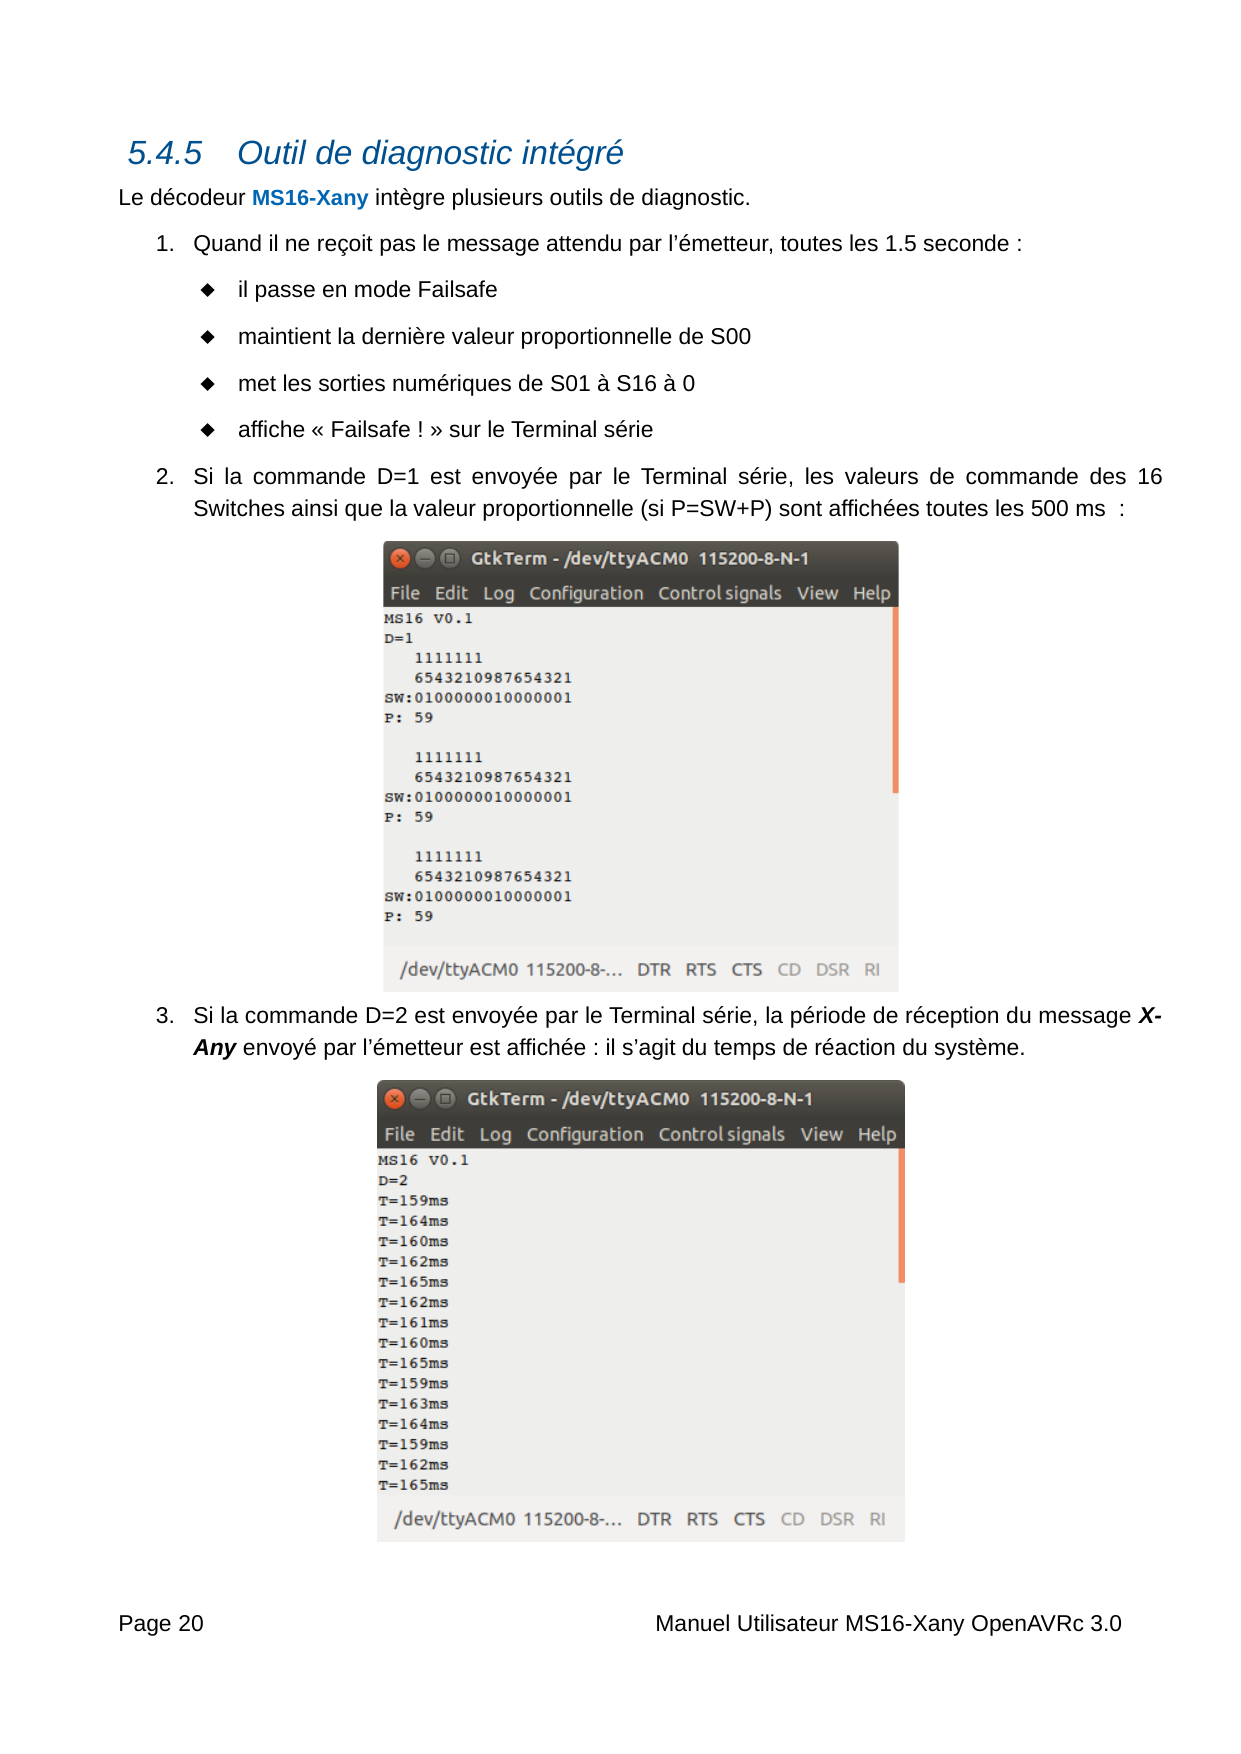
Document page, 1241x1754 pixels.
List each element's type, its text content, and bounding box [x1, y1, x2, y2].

picture [377, 1080, 905, 1542]
subtitle Outil de diagnostic intégré [118, 133, 1164, 171]
list il passe en mode Failsafe [200, 276, 1164, 303]
text Le décodeur MS16-Xany intègre plusieurs outils de diagnostic. [118, 184, 1164, 210]
list met les sorties numériques de S01 à S16 à 0 [200, 370, 1164, 397]
picture [383, 541, 899, 992]
list maintient la dernière valeur proportionnelle de S00 [200, 323, 1164, 350]
list Quand il ne reçoit pas le message attendu par l’émetteur, toutes les 1.5 seconde : [156, 230, 1164, 256]
list Si la commande D=1 est envoyée par le Terminal série, les valeurs de commande des 16 Switches ainsi que la valeur proportionnelle (si P=SW+P) sont affichées toutes les 500 ms : [156, 463, 1164, 521]
list Si la commande D=2 est envoyée par le Terminal série, la période de réception du message X-Any envoyé par l’émetteur est affichée : il s’agit du temps de réaction du système. [156, 1002, 1164, 1060]
list affiche « Failsafe ! » sur le Terminal série [200, 416, 1164, 443]
